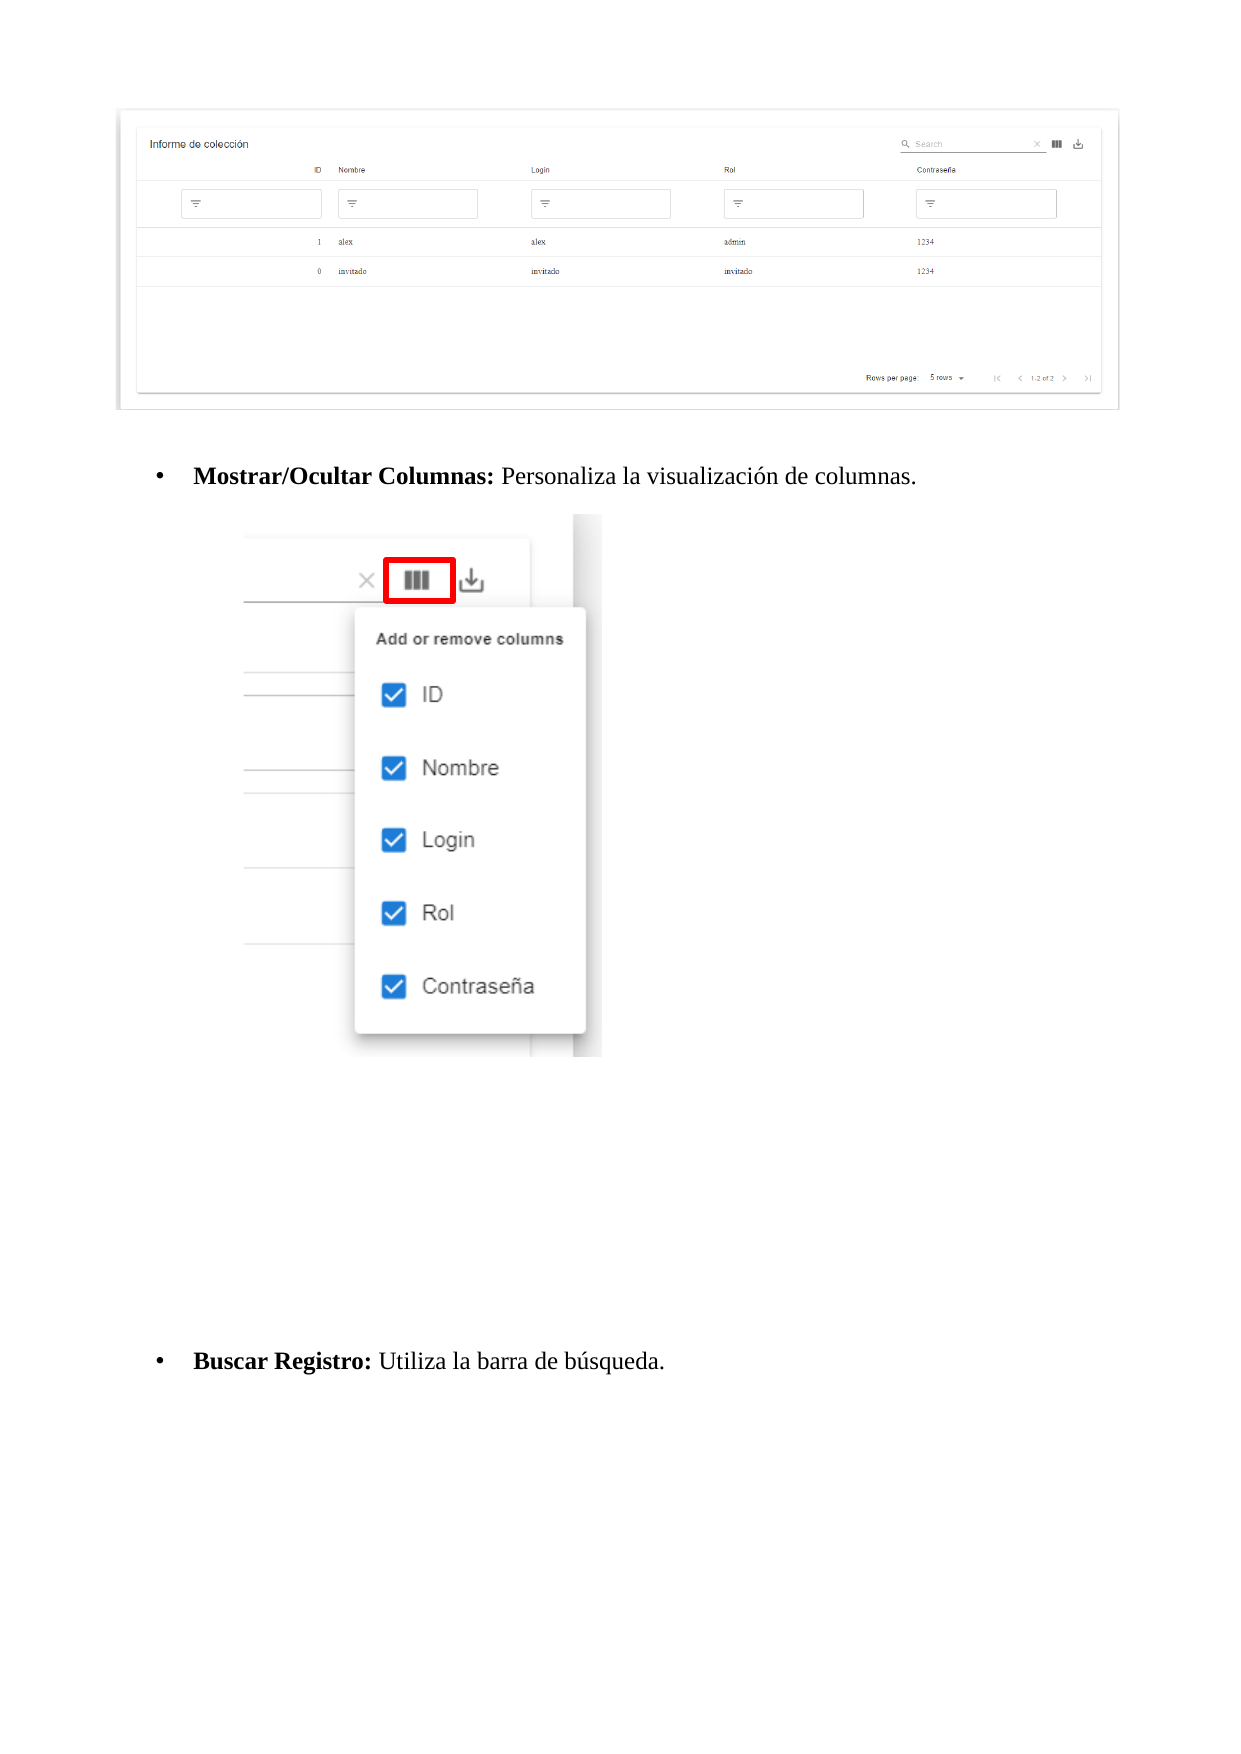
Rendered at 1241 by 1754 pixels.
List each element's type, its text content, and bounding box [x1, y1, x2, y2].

picture [243, 514, 602, 1057]
list Mostrar/Ocultar Columnas: Personaliza la visualización de columnas. [156, 461, 1122, 490]
picture [115, 108, 1120, 410]
list Buscar Registro: Utiliza la barra de búsqueda. [156, 1346, 1122, 1375]
